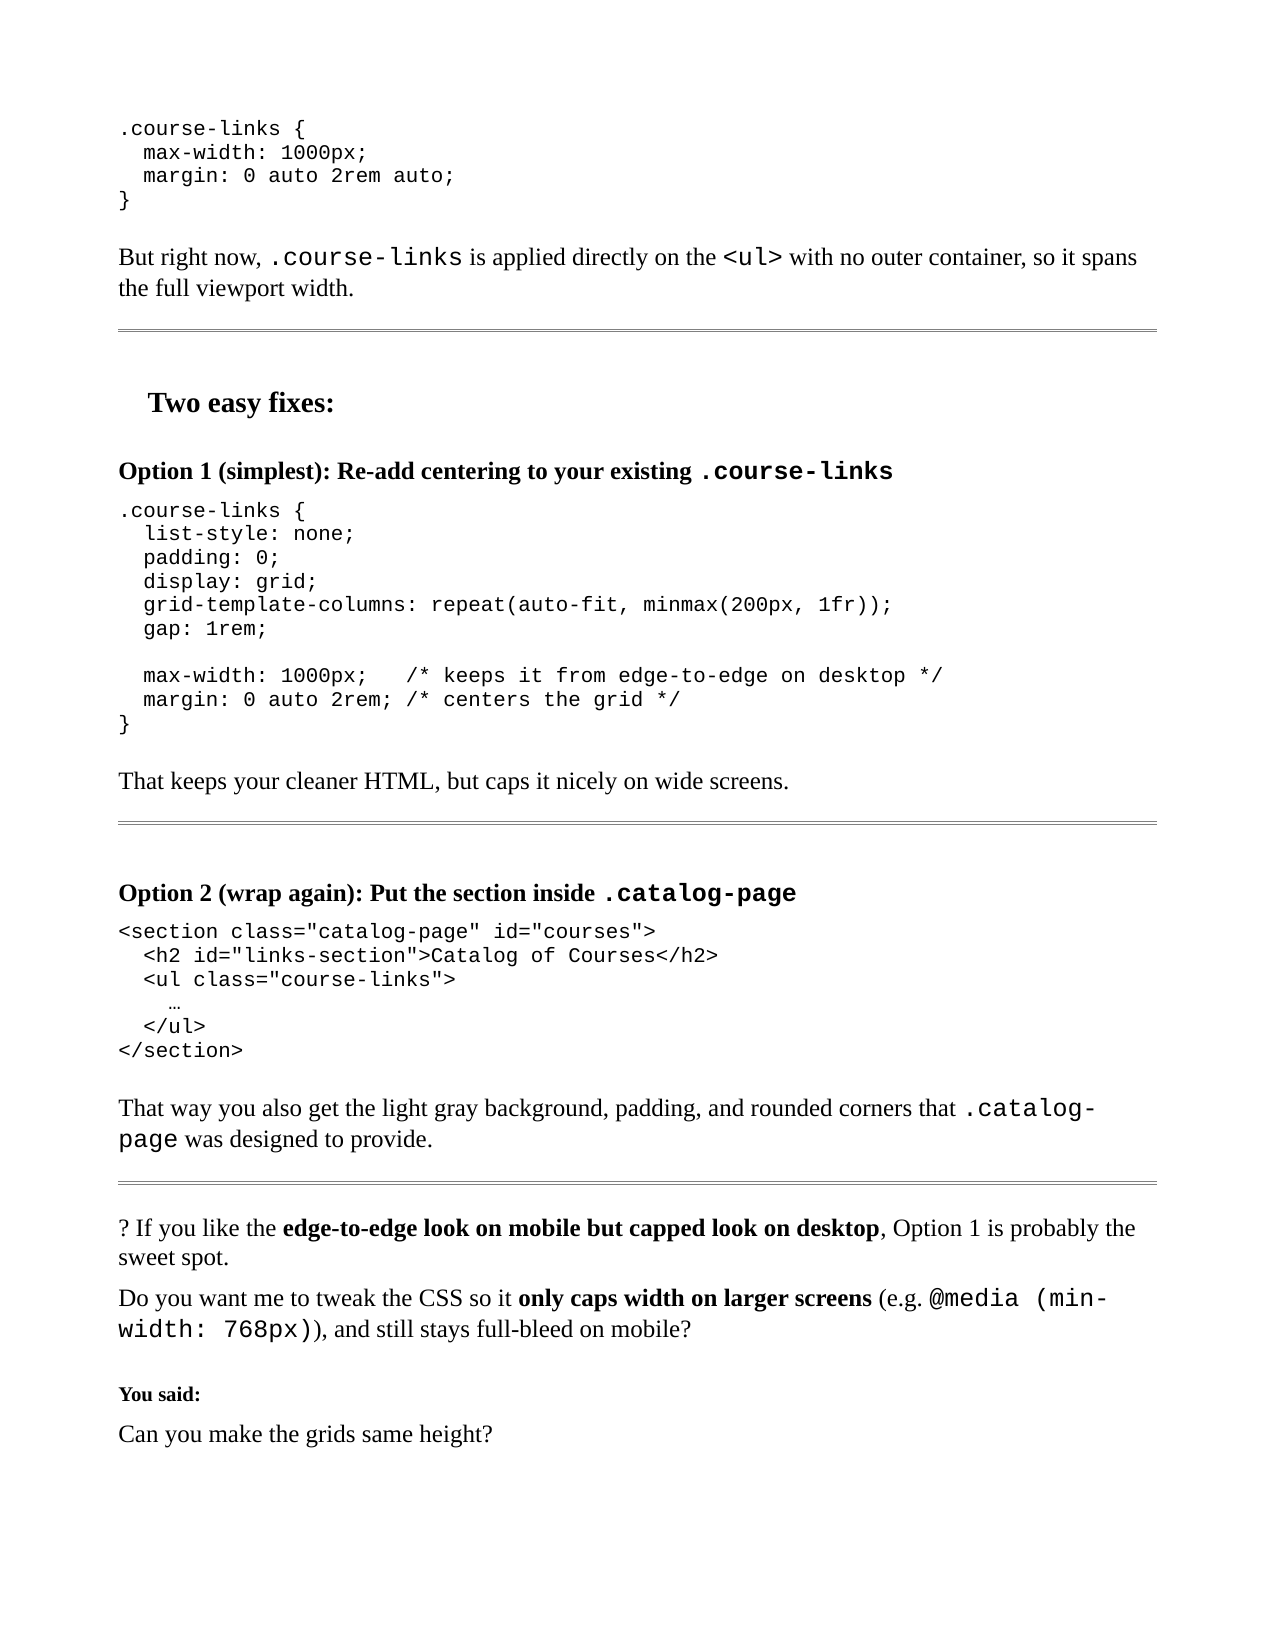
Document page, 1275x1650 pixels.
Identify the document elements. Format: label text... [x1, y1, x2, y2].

text That way you also get the light gray background, padding, and rounded corners that .catalog-page was designed to provide. [118, 1093, 1157, 1154]
text … [118, 992, 1157, 1016]
text That keeps your cleaner HTML, but caps it nicely on wide screens. [118, 766, 1157, 794]
text max-width: 1000px; /* keeps it from edge-to-edge on desktop */ [118, 665, 1157, 689]
text grid-template-columns: repeat(auto-fit, minmax(200px, 1fr)); [118, 594, 1157, 618]
text display: grid; [118, 571, 1157, 594]
text <h2 id="links-section">Catalog of Courses</h2> [118, 945, 1157, 969]
text Can you make the grids same height? [118, 1419, 1157, 1448]
subtitle You said: [118, 1382, 1157, 1406]
text ? If you like the edge-to-edge look on mobile but capped look on desktop, Option 1 is probably the sweet spot. [118, 1213, 1157, 1271]
text <section class="catalog-page" id="courses"> [118, 921, 1157, 945]
subtitle Option 2 (wrap again): Put the section inside .catalog-page [118, 878, 1157, 909]
text </ul> [118, 1016, 1157, 1040]
text <ul class="course-links"> [118, 969, 1157, 992]
text list-style: none; [118, 523, 1157, 547]
text margin: 0 auto 2rem; /* centers the grid */ [118, 689, 1157, 713]
text Do you want me to tweak the CSS so it only caps width on larger screens (e.g. @media (min-width: 768px)), and still stays full-bleed on mobile? [118, 1283, 1157, 1345]
text .course-links { [118, 118, 1157, 142]
text gap: 1rem; [118, 618, 1157, 642]
text But right now, .course-links is applied directly on the <ul> with no outer container, so it spans the full viewport width. [118, 242, 1157, 302]
subtitle Option 1 (simplest): Re-add centering to your existing .course-links [118, 456, 1157, 487]
text margin: 0 auto 2rem auto; [118, 165, 1157, 189]
text </section> [118, 1040, 1157, 1063]
text } [118, 189, 1157, 213]
text max-width: 1000px; [118, 142, 1157, 165]
text } [118, 713, 1157, 736]
text .course-links { [118, 500, 1157, 523]
subtitle ✅ Two easy fixes: [118, 385, 1157, 419]
text padding: 0; [118, 547, 1157, 571]
